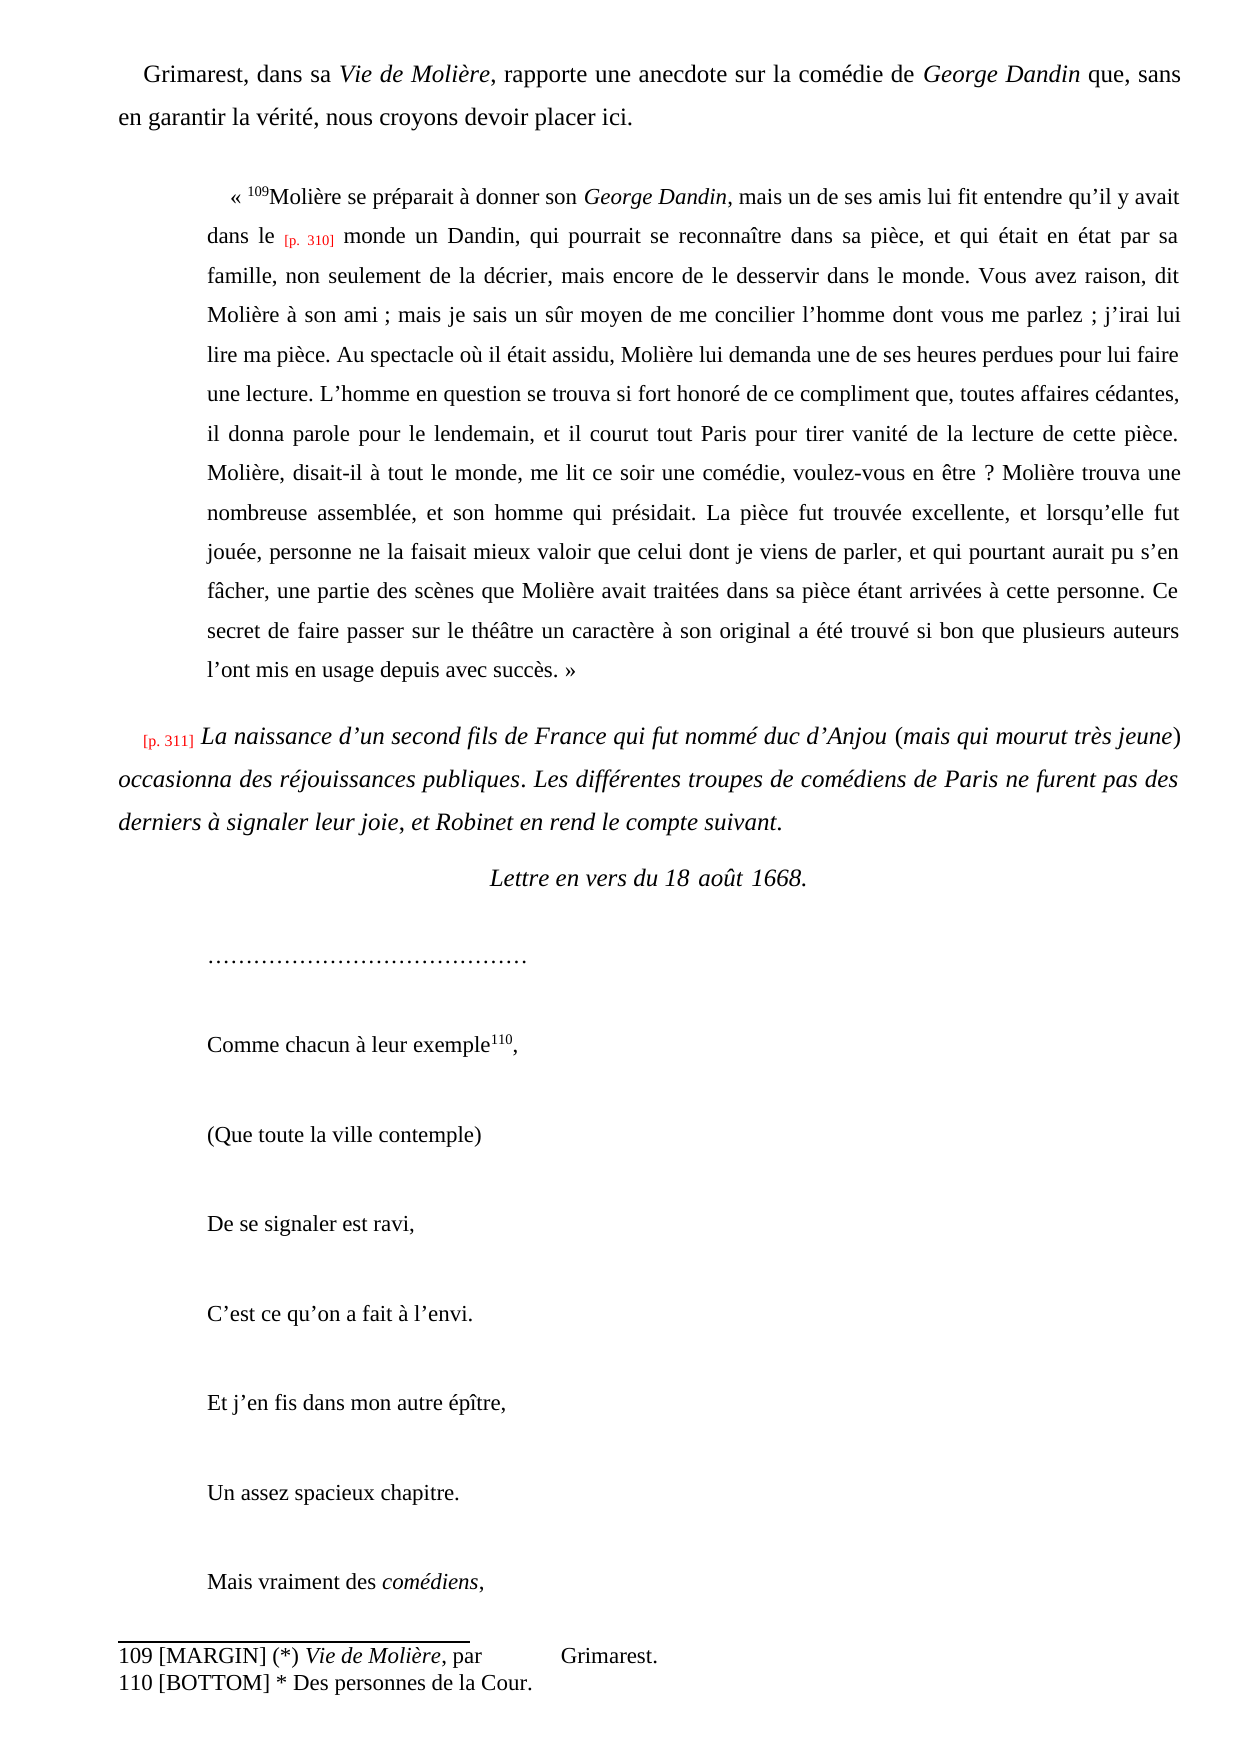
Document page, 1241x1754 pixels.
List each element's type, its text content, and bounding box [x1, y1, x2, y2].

text …………………………………… [207, 942, 1181, 968]
text Lettre en vers du 18 août 1668. [118, 863, 1181, 892]
text Mais vraiment des comédiens, [207, 1568, 1181, 1594]
text Un assez spacieux chapitre. [207, 1479, 1181, 1505]
text C’est ce qu’on a fait à l’envi. [207, 1300, 1181, 1326]
text De se signaler est ravi, [207, 1210, 1181, 1237]
text [MARGIN] (*) Vie de Molière, par Grimarest. [118, 1642, 1181, 1668]
text Comme chacun à leur exemple, [207, 1031, 1181, 1058]
text Et j’en fis dans mon autre épître, [207, 1389, 1181, 1416]
text « Molière se préparait à donner son George Dandin, mais un de ses amis lui fit entendre qu’il y avait dans le [p. 310] monde un Dandin, qui pourrait se reconnaître dans sa pièce, et qui était en état par sa famille, non seulement de la décrier, mais encore de le desservir dans le monde. Vous avez raison, dit Molière à son ami ; mais je sais un sûr moyen de me concilier l’homme dont vous me parlez ; j’irai lui lire ma pièce. Au spectacle où il était assidu, Molière lui demanda une de ses heures perdues pour lui faire une lecture. L’homme en question se trouva si fort honoré de ce compliment que, toutes affaires cédantes, il donna parole pour le lendemain, et il courut tout Paris pour tirer vanité de la lecture de cette pièce. Molière, disait-il à tout le monde, me lit ce soir une comédie, voulez-vous en être ? Molière trouva une nombreuse assemblée, et son homme qui présidait. La pièce fut trouvée excellente, et lorsqu’elle fut jouée, personne ne la faisait mieux valoir que celui dont je viens de parler, et qui pourtant aurait pu s’en fâcher, une partie des scènes que Molière avait traitées dans sa pièce étant arrivées à cette personne. Ce secret de faire passer sur le théâtre un caractère à son original a été trouvé si bon que plusieurs auteurs l’ont mis en usage depuis avec succès. » [207, 183, 1181, 683]
text [p. 311] La naissance d’un second fils de France qui fut nommé duc d’Anjou (mais qui mourut très jeune) occasionna des réjouissances publiques. Les différentes troupes de comédiens de Paris ne furent pas des derniers à signaler leur joie, et Robinet en rend le compte suivant. [118, 721, 1181, 836]
text [BOTTOM] * Des personnes de la Cour. [118, 1668, 1181, 1695]
text (Que toute la ville contemple) [207, 1121, 1181, 1147]
text Grimarest, dans sa Vie de Molière, rapporte une anecdote sur la comédie de George Dandin que, sans en garantir la vérité, nous croyons devoir placer ici. [118, 59, 1181, 131]
